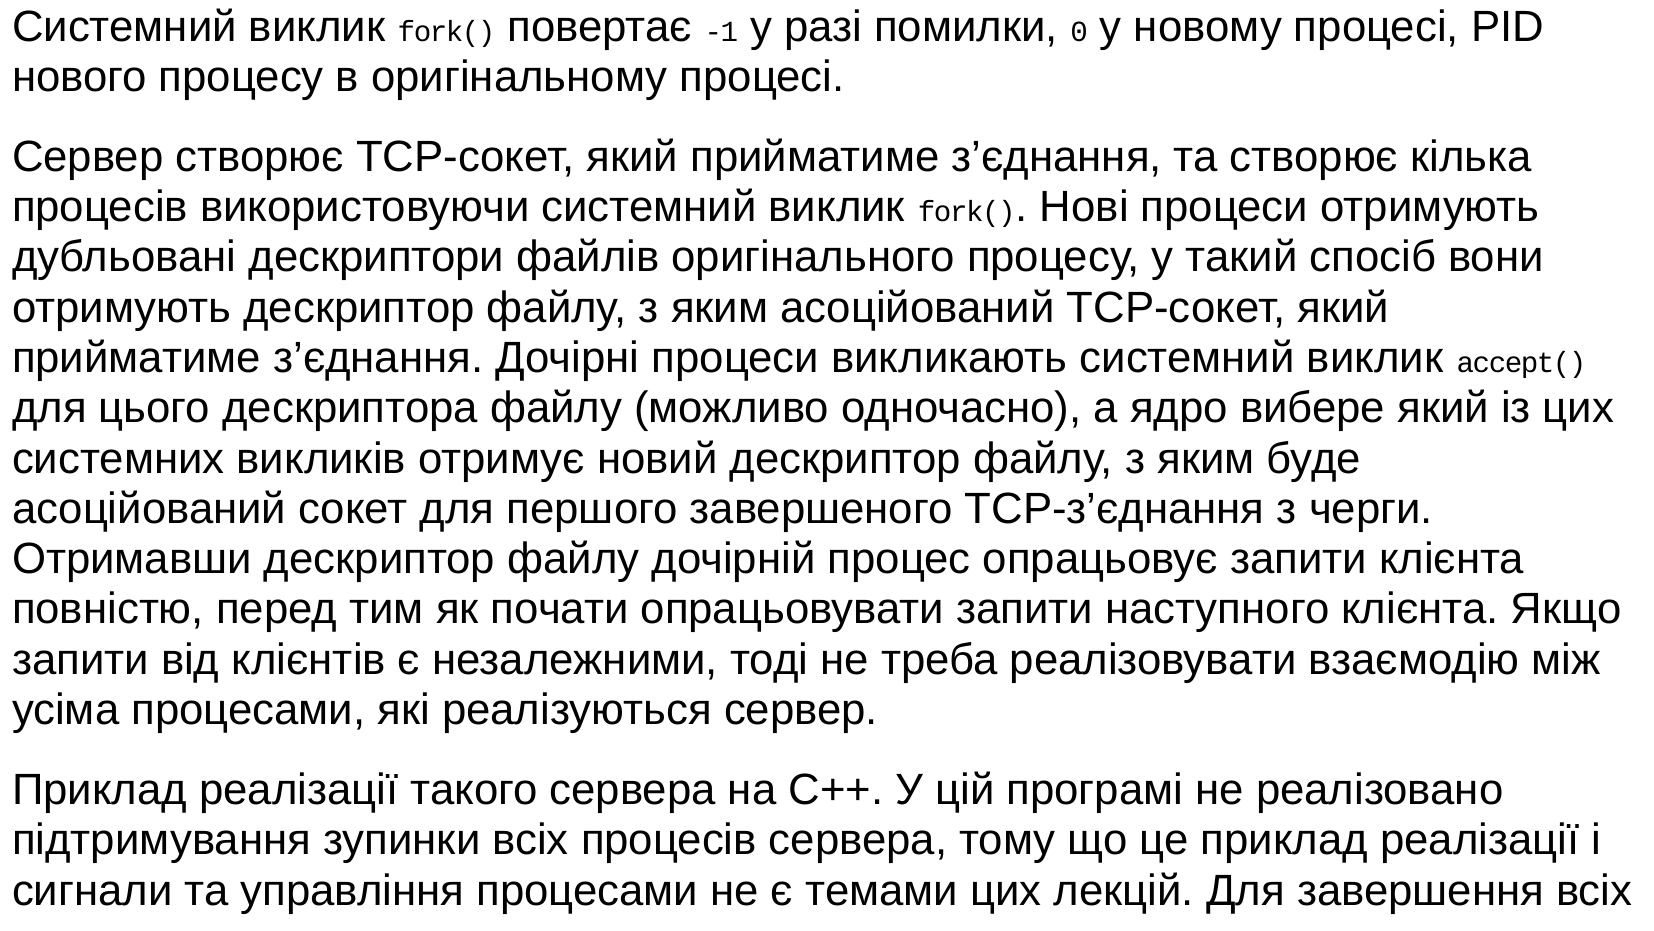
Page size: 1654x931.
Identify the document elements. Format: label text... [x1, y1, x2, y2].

text Сервер створює TCP-сокет, який прийматиме з’єднання, та створює кілька процесів використовуючи системний виклик fork(). Нові процеси отримують дубльовані дескриптори файлів оригінального процесу, у такий спосіб вони отримують дескриптор файлу, з яким асоційований TCP-сокет, який прийматиме з’єднання. Дочірні процеси викликають системний виклик accept() для цього дескриптора файлу (можливо одночасно), а ядро вибере який із цих системних викликів отримує новий дескриптор файлу, з яким буде асоційований сокет для першого завершеного TCP-з’єднання з черги. Отримавши дескриптор файлу дочірній процес опрацьовує запити клієнта повністю, перед тим як почати опрацьовувати запити наступного клієнта. Якщо запити від клієнтів є незалежними, тоді не треба реалізовувати взаємодію між усіма процесами, які реалізуються сервер. [12, 130, 1642, 734]
text Системний виклик fork() повертає -1 у разі помилки, 0 у новому процесі, PID нового процесу в оригінальному процесі. [12, 0, 1642, 101]
text Приклад реалізації такого сервера на C++. У цій програмі не реалізовано підтримування зупинки всіх процесів сервера, тому що це приклад реалізації і сигнали та управління процесами не є темами цих лекцій. Для завершення всіх [12, 763, 1642, 914]
